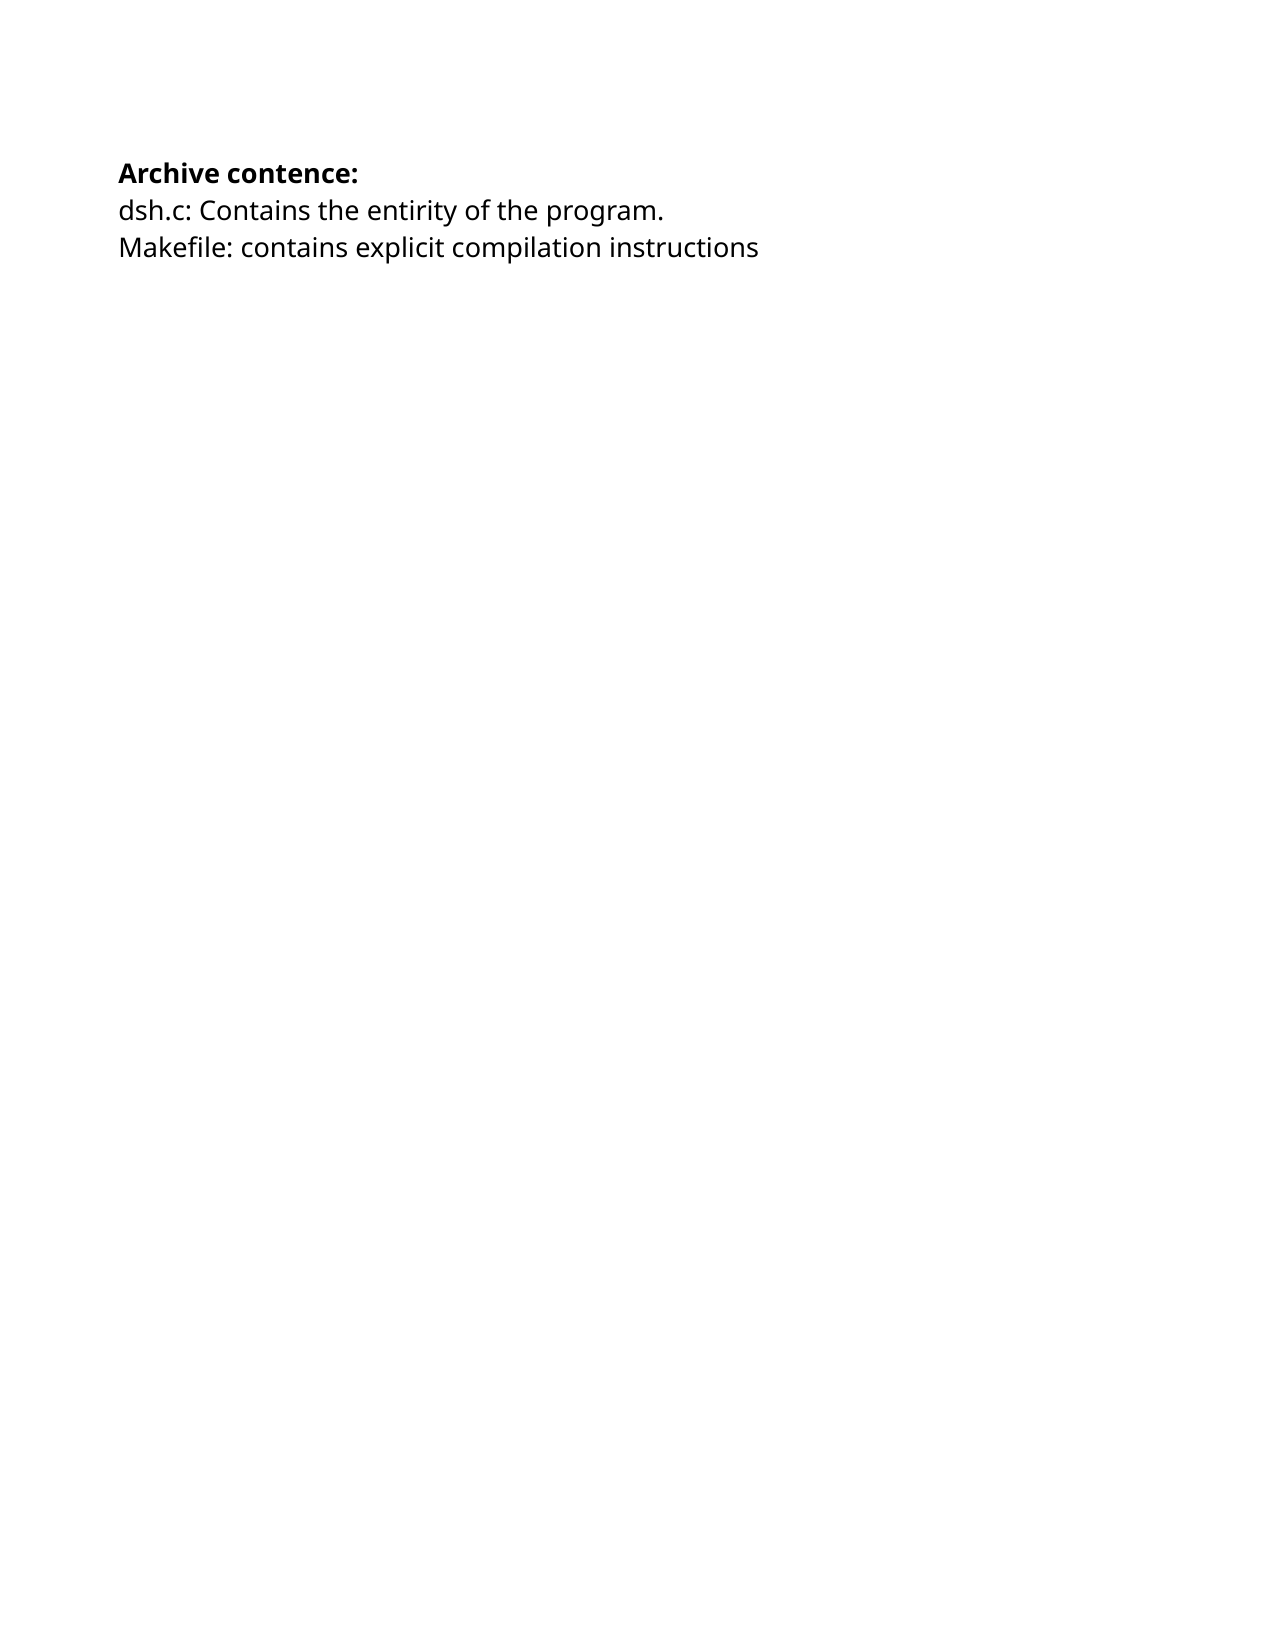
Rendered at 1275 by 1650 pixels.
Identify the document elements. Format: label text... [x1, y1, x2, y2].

text dsh.c: Contains the entirity of the program. [118, 192, 1157, 229]
text Archive contence: [118, 155, 1157, 192]
text Makefile: contains explicit compilation instructions [118, 229, 1157, 266]
